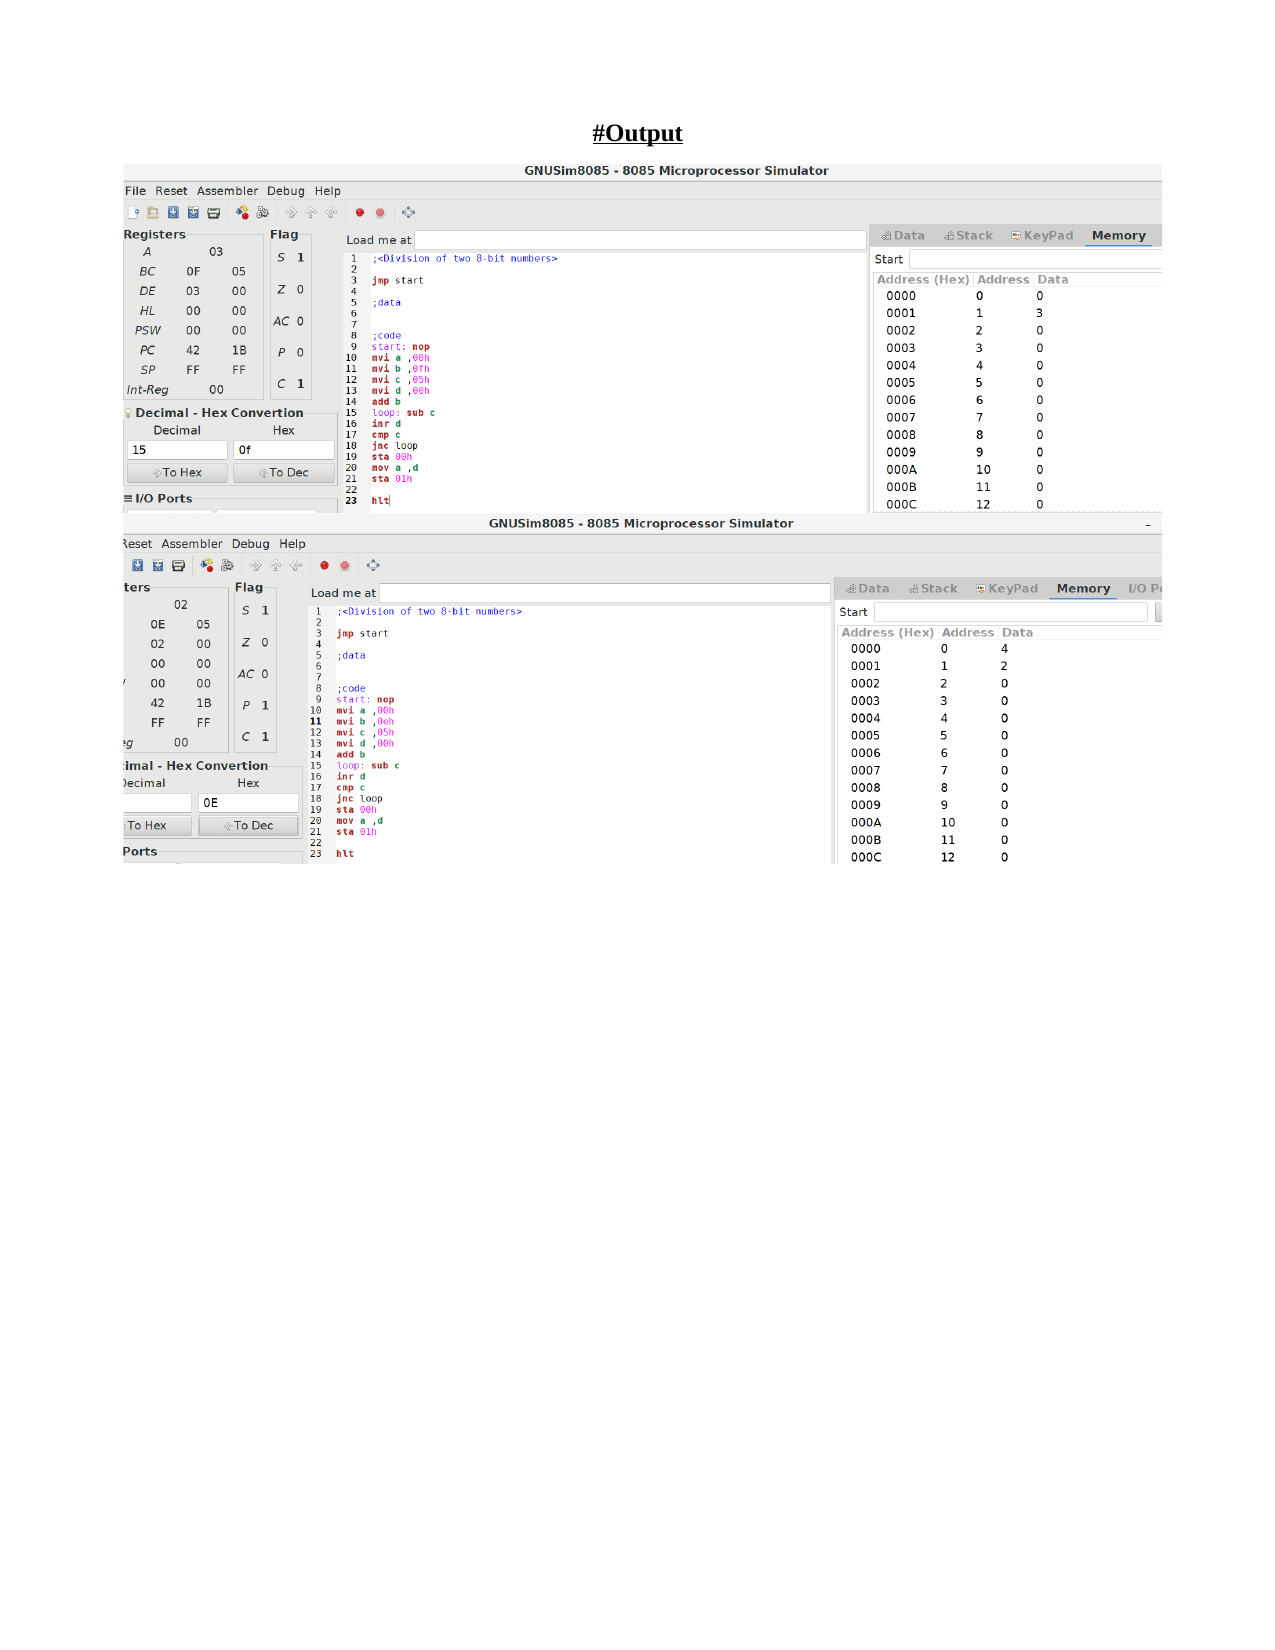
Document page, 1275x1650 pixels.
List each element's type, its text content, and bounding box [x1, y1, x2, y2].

text #Output [118, 118, 1157, 147]
picture [123, 164, 1163, 864]
